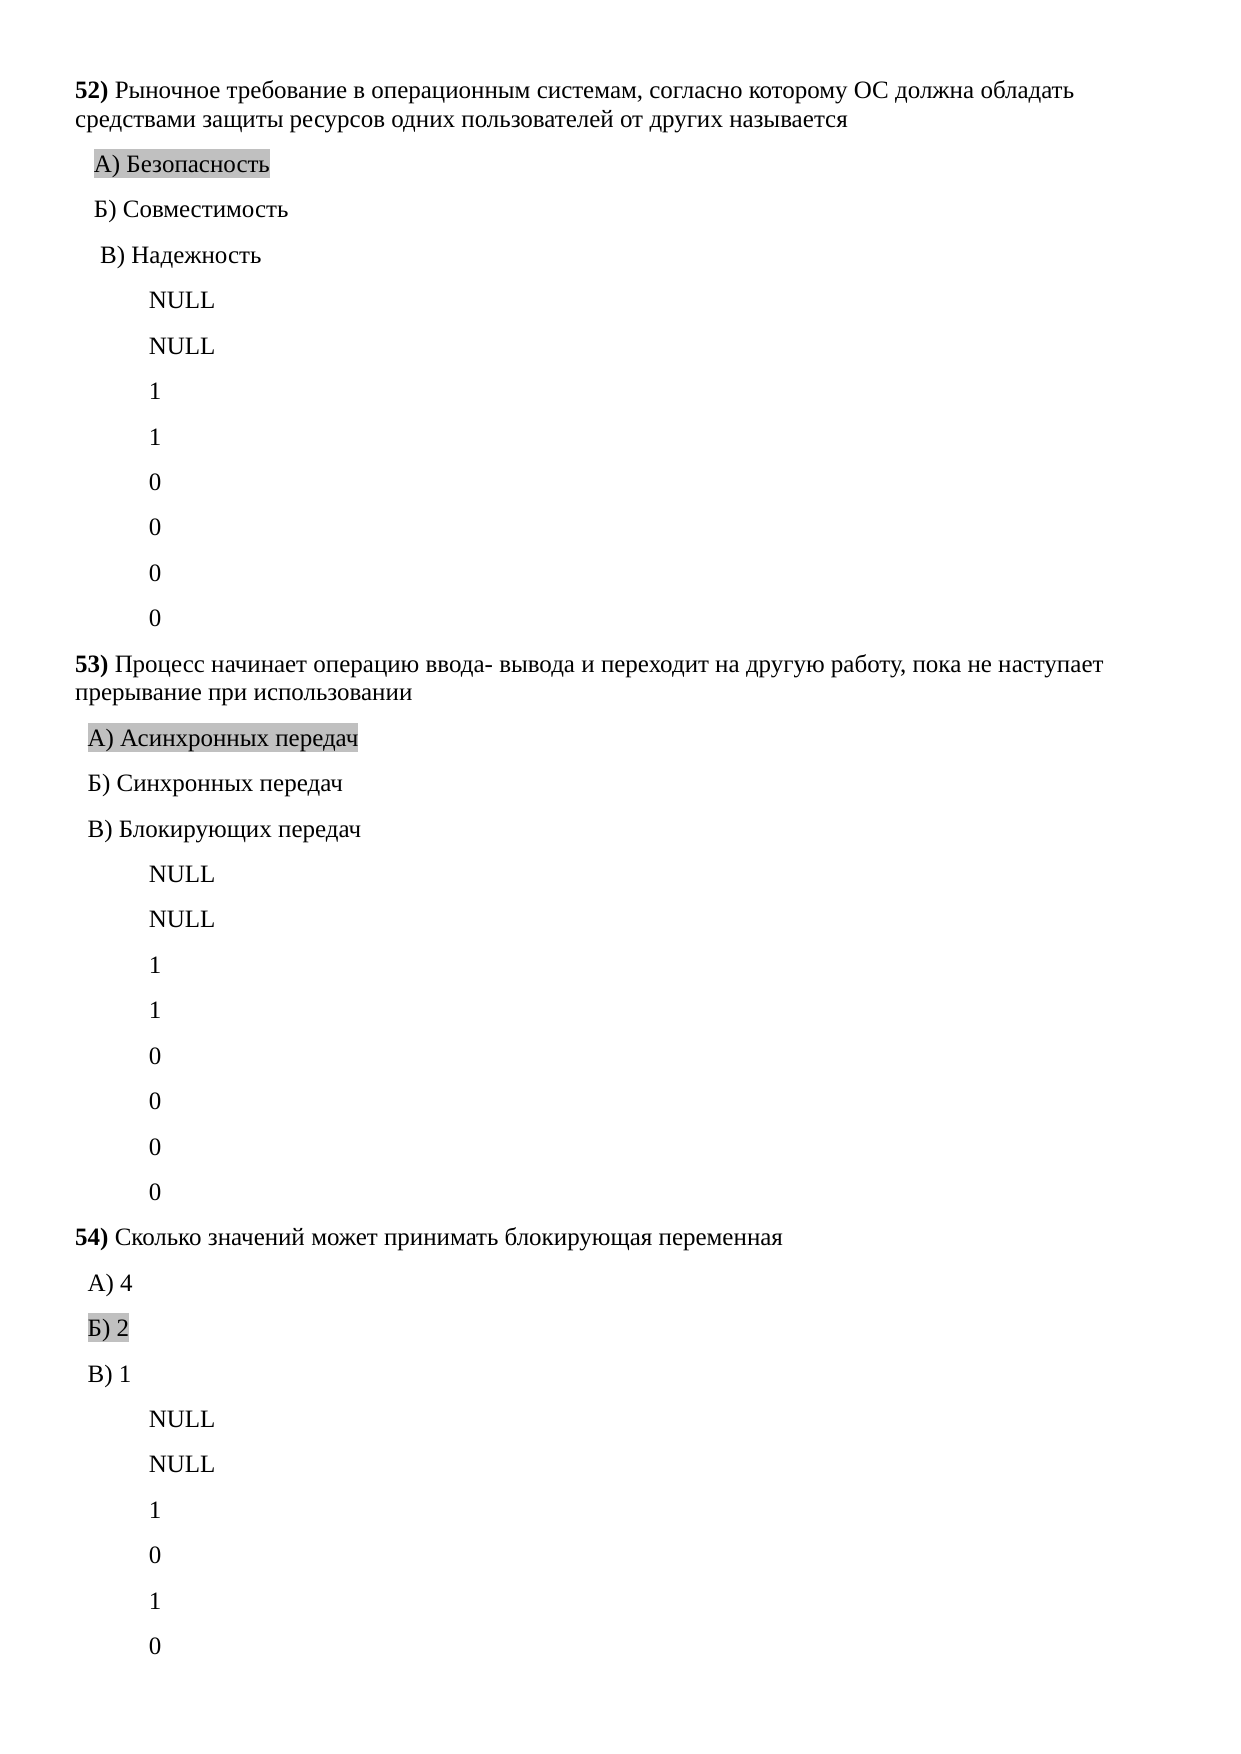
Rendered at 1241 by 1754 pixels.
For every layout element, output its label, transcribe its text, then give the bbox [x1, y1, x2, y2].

text NULL [149, 904, 1165, 933]
text 0 [149, 1041, 1165, 1069]
text 1 [149, 1495, 1165, 1524]
text NULL [149, 285, 1165, 314]
text Б) 2 [75, 1313, 1165, 1342]
text А) Асинхронных передач [75, 723, 1165, 752]
text В) Надежность [75, 240, 1165, 269]
text 0 [149, 1631, 1165, 1660]
text 0 [149, 512, 1165, 541]
text NULL [149, 1449, 1165, 1478]
text NULL [149, 331, 1165, 359]
text 0 [149, 1132, 1165, 1160]
text NULL [149, 859, 1165, 888]
text А) Безопасность [75, 149, 1165, 178]
text 0 [149, 467, 1165, 496]
text 1 [149, 376, 1165, 405]
text 0 [149, 1177, 1165, 1206]
text 1 [149, 950, 1165, 979]
text 0 [149, 1540, 1165, 1569]
text В) 1 [75, 1359, 1165, 1387]
text 1 [149, 1586, 1165, 1614]
text 54) Сколько значений может принимать блокирующая переменная [75, 1222, 1165, 1251]
text 53) Процесс начинает операцию ввода- вывода и переходит на другую работу, пока не наступает прерывание при использовании [75, 649, 1165, 706]
text В) Блокирующих передач [75, 814, 1165, 842]
text 1 [149, 995, 1165, 1024]
text Б) Совместимость [75, 194, 1165, 223]
text Б) Синхронных передач [75, 768, 1165, 797]
text 0 [149, 558, 1165, 587]
text 0 [149, 1086, 1165, 1115]
text 1 [149, 422, 1165, 450]
text А) 4 [75, 1268, 1165, 1297]
text 0 [149, 603, 1165, 632]
text NULL [149, 1404, 1165, 1433]
text 52) Рыночное требование в операционным системам, согласно которому ОС должна обладать средствами защиты ресурсов одних пользователей от других называется [75, 75, 1165, 132]
